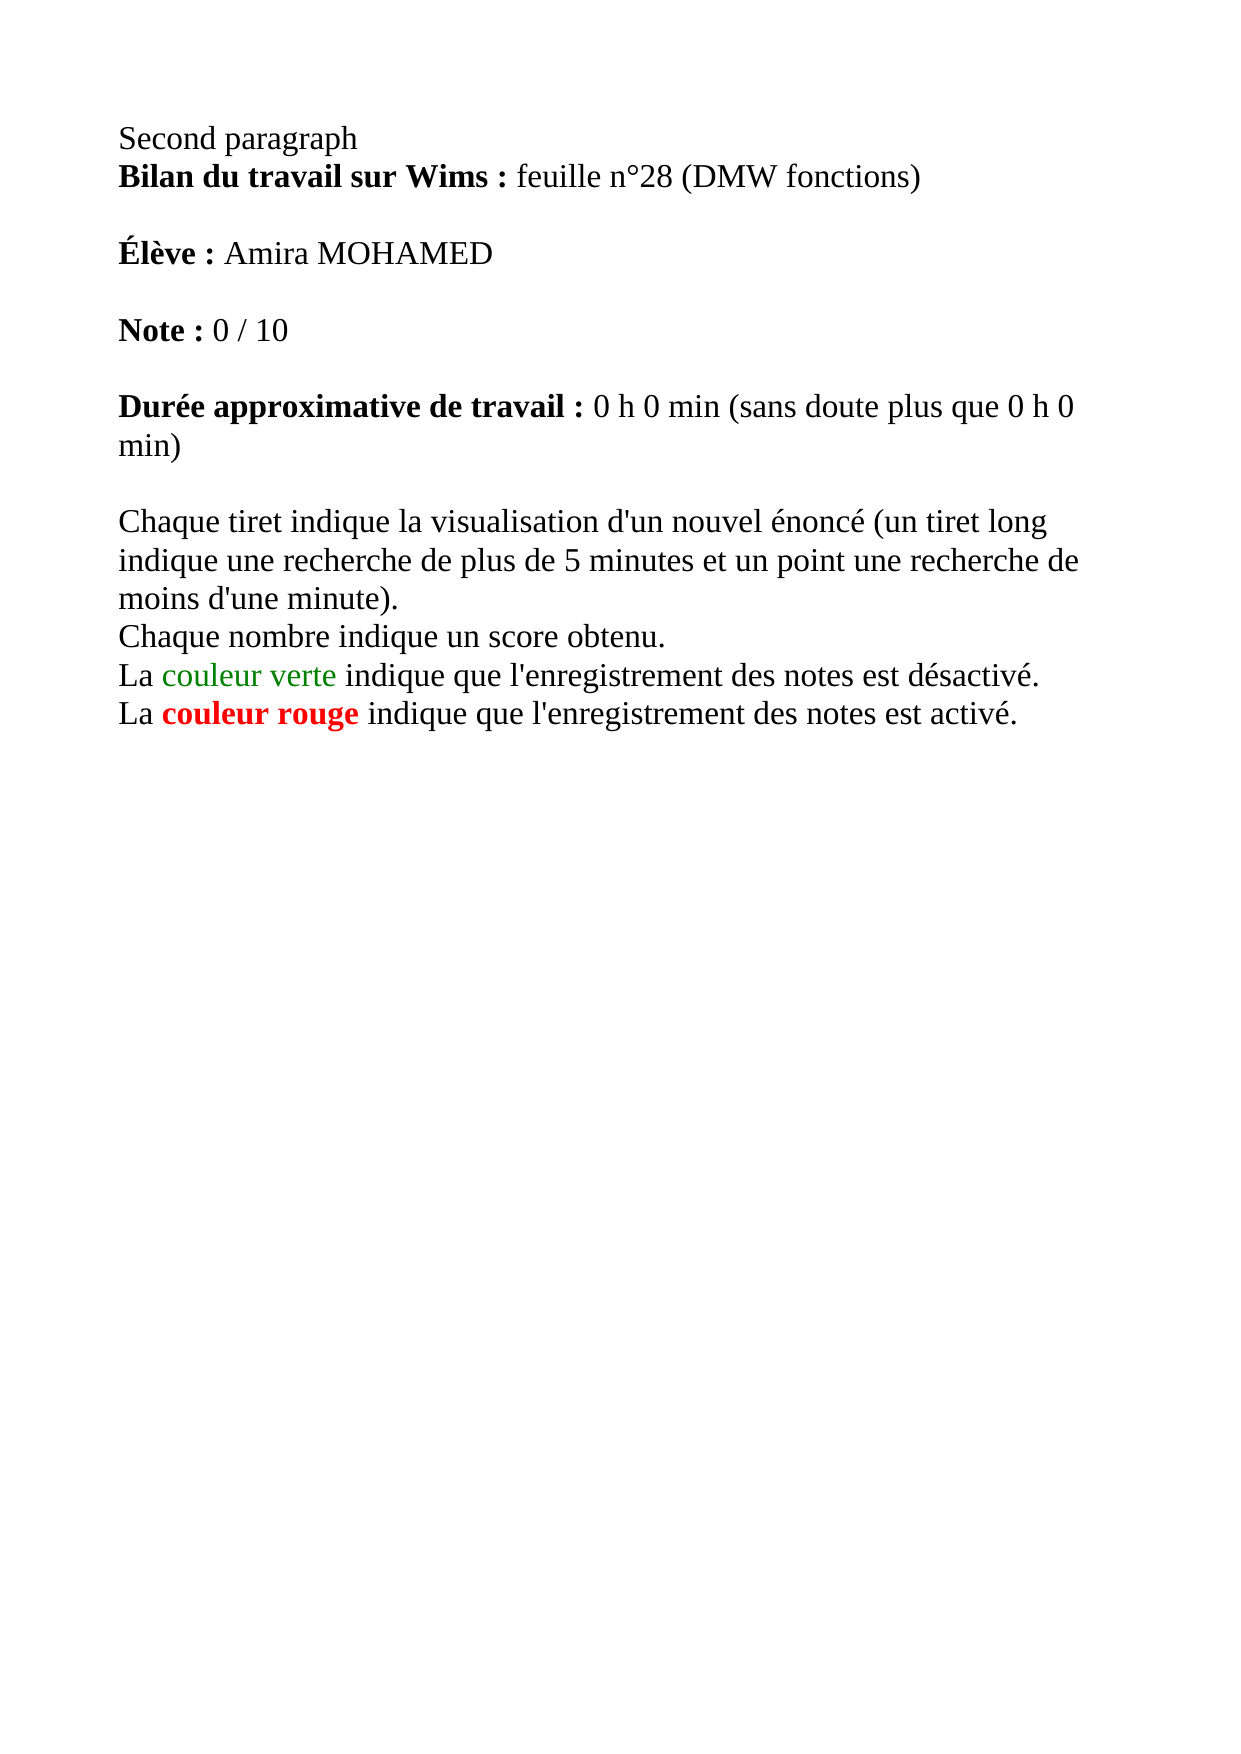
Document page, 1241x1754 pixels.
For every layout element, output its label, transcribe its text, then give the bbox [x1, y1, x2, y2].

text Chaque nombre indique un score obtenu. [118, 616, 1122, 655]
text Durée approximative de travail : 0 h 0 min (sans doute plus que 0 h 0 min) [118, 386, 1122, 463]
text Élève : Amira MOHAMED [118, 233, 1122, 271]
text Note : 0 / 10 [118, 310, 1122, 348]
text La couleur rouge indique que l'enregistrement des notes est activé. [118, 693, 1122, 731]
text Bilan du travail sur Wims : feuille n°28 (DMW fonctions) [118, 156, 1122, 195]
text Chaque tiret indique la visualisation d'un nouvel énoncé (un tiret long indique une recherche de plus de 5 minutes et un point une recherche de moins d'une minute). [118, 501, 1122, 616]
text La couleur verte indique que l'enregistrement des notes est désactivé. [118, 655, 1122, 693]
text Second paragraph [118, 118, 1122, 156]
